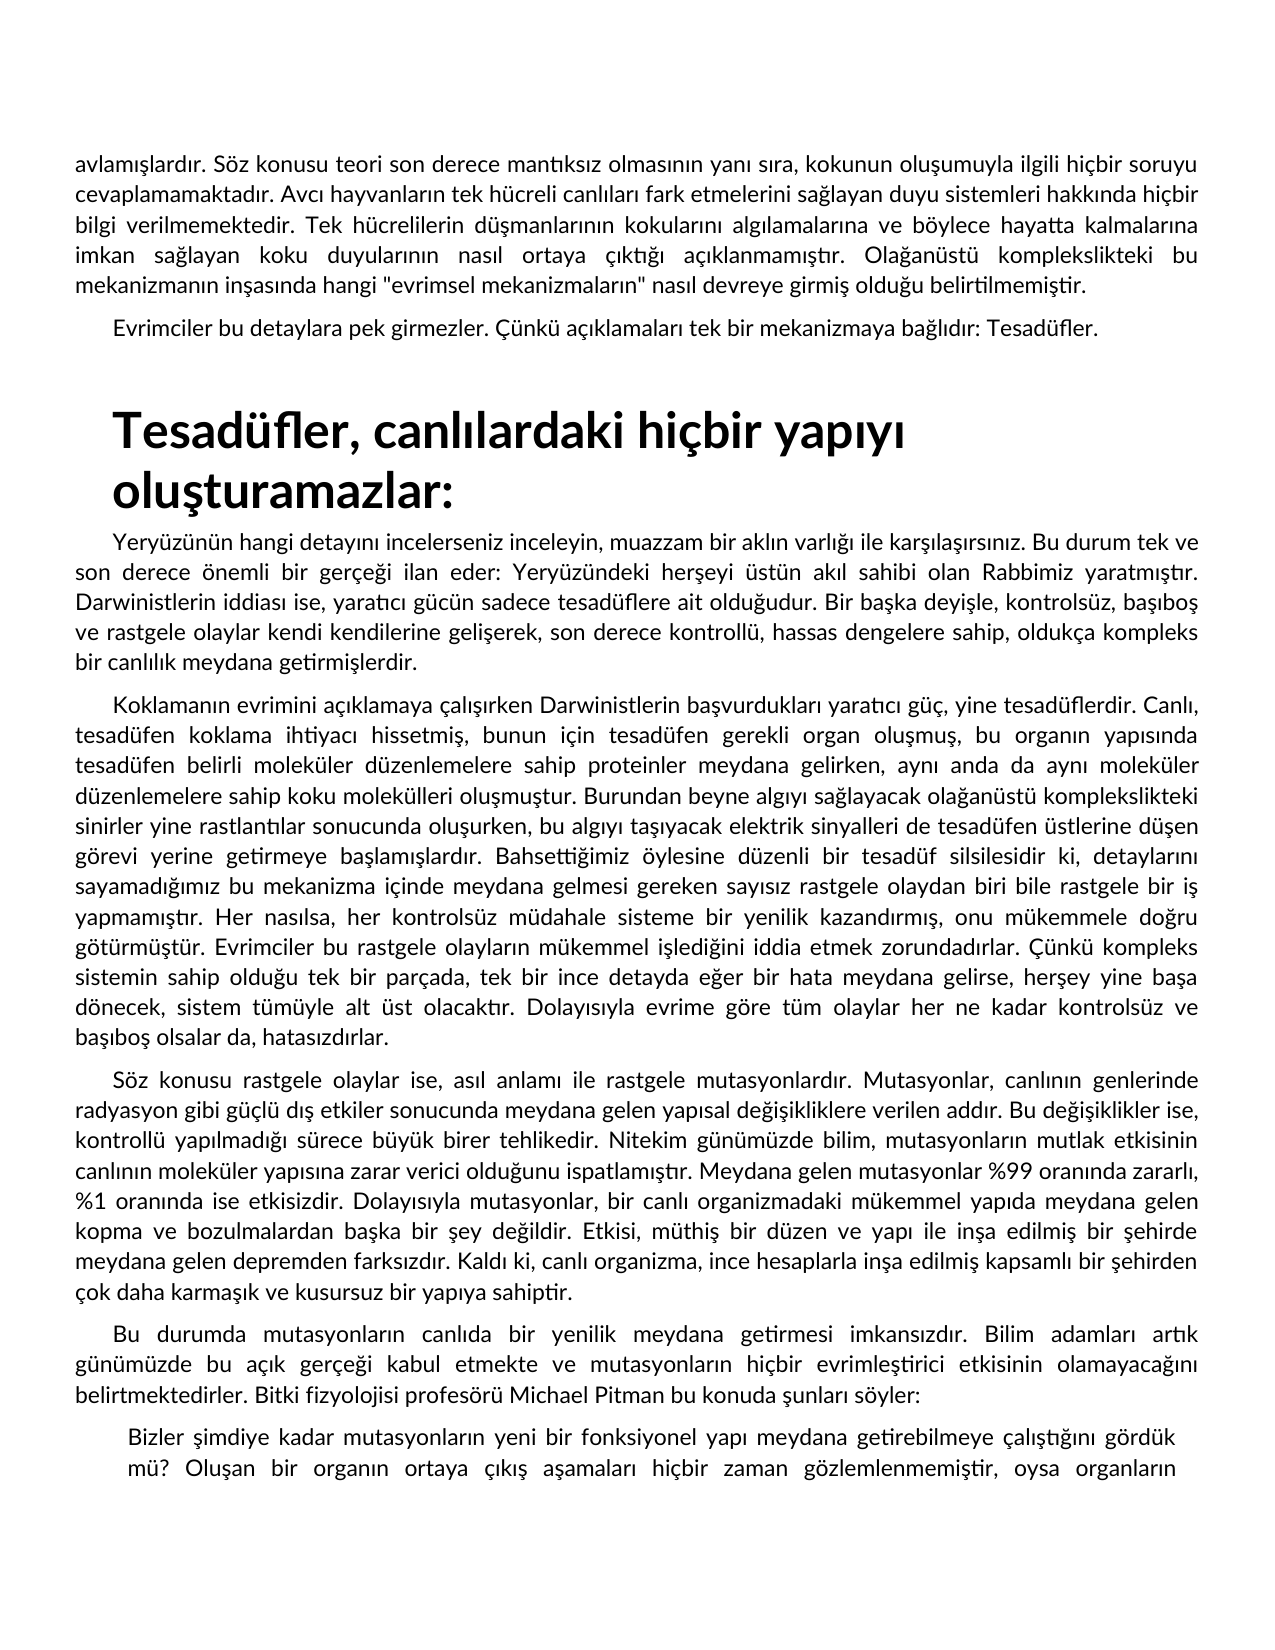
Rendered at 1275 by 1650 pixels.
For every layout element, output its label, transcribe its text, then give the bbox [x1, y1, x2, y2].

text Söz konusu rastgele olaylar ise, asıl anlamı ile rastgele mutasyonlardır. Mutasyonlar, canlının genlerinde radyasyon gibi güçlü dış etkiler sonucunda meydana gelen yapısal değişikliklere verilen addır. Bu değişiklikler ise, kontrollü yapılmadığı sürece büyük birer tehlikedir. Nitekim günümüzde bilim, mutasyonların mutlak etkisinin canlının moleküler yapısına zarar verici olduğunu ispatlamıştır. Meydana gelen mutasyonlar %99 oranında zararlı, %1 oranında ise etkisizdir. Dolayısıyla mutasyonlar, bir canlı organizmadaki mükemmel yapıda meydana gelen kopma ve bozulmalardan başka bir şey değildir. Etkisi, müthiş bir düzen ve yapı ile inşa edilmiş bir şehirde meydana gelen depremden farksızdır. Kaldı ki, canlı organizma, ince hesaplarla inşa edilmiş kapsamlı bir şehirden çok daha karmaşık ve kusursuz bir yapıya sahiptir. [75, 1066, 1200, 1305]
text Koklamanın evrimini açıklamaya çalışırken Darwinistlerin başvurdukları yaratıcı güç, yine tesadüflerdir. Canlı, tesadüfen koklama ihtiyacı hissetmiş, bunun için tesadüfen gerekli organ oluşmuş, bu organın yapısında tesadüfen belirli moleküler düzenlemelere sahip proteinler meydana gelirken, aynı anda da aynı moleküler düzenlemelere sahip koku molekülleri oluşmuştur. Burundan beyne algıyı sağlayacak olağanüstü komplekslikteki sinirler yine rastlantılar sonucunda oluşurken, bu algıyı taşıyacak elektrik sinyalleri de tesadüfen üstlerine düşen görevi yerine getirmeye başlamışlardır. Bahsettiğimiz öylesine düzenli bir tesadüf silsilesidir ki, detaylarını sayamadığımız bu mekanizma içinde meydana gelmesi gereken sayısız rastgele olaydan biri bile rastgele bir iş yapmamıştır. Her nasılsa, her kontrolsüz müdahale sisteme bir yenilik kazandırmış, onu mükemmele doğru götürmüştür. Evrimciler bu rastgele olayların mükemmel işlediğini iddia etmek zorundadırlar. Çünkü kompleks sistemin sahip olduğu tek bir parçada, tek bir ince detayda eğer bir hata meydana gelirse, herşey yine başa dönecek, sistem tümüyle alt üst olacaktır. Dolayısıyla evrime göre tüm olaylar her ne kadar kontrolsüz ve başıboş olsalar da, hatasızdırlar. [75, 691, 1200, 1051]
text Bizler şimdiye kadar mutasyonların yeni bir fonksiyonel yapı meydana getirebilmeye çalıştığını gördük mü? Oluşan bir organın ortaya çıkış aşamaları hiçbir zaman gözlemlenmemiştir, oysa organların [127, 1423, 1177, 1481]
text Yeryüzünün hangi detayını incelerseniz inceleyin, muazzam bir aklın varlığı ile karşılaşırsınız. Bu durum tek ve son derece önemli bir gerçeği ilan eder: Yeryüzündeki herşeyi üstün akıl sahibi olan Rabbimiz yaratmıştır. Darwinistlerin iddiası ise, yaratıcı gücün sadece tesadüflere ait olduğudur. Bir başka deyişle, kontrolsüz, başıboş ve rastgele olaylar kendi kendilerine gelişerek, son derece kontrollü, hassas dengelere sahip, oldukça kompleks bir canlılık meydana getirmişlerdir. [75, 527, 1200, 676]
text Bu durumda mutasyonların canlıda bir yenilik meydana getirmesi imkansızdır. Bilim adamları artık günümüzde bu açık gerçeği kabul etmekte ve mutasyonların hiçbir evrimleştirici etkisinin olamayacağını belirtmektedirler. Bitki fizyolojisi profesörü Michael Pitman bu konuda şunları söyler: [75, 1320, 1200, 1408]
text Evrimciler bu detaylara pek girmezler. Çünkü açıklamaları tek bir mekanizmaya bağlıdır: Tesadüfler. [75, 313, 1200, 341]
subtitle Tesadüfler, canlılardaki hiçbir yapıyı oluşturamazlar: [112, 399, 1200, 519]
text avlamışlardır. Söz konusu teori son derece mantıksız olmasının yanı sıra, kokunun oluşumuyla ilgili hiçbir soruyu cevaplamamaktadır. Avcı hayvanların tek hücreli canlıları fark etmelerini sağlayan duyu sistemleri hakkında hiçbir bilgi verilmemektedir. Tek hücrelilerin düşmanlarının kokularını algılamalarına ve böylece hayatta kalmalarına imkan sağlayan koku duyularının nasıl ortaya çıktığı açıklanmamıştır. Olağanüstü komplekslikteki bu mekanizmanın inşasında hangi "evrimsel mekanizmaların" nasıl devreye girmiş olduğu belirtilmemiştir. [75, 150, 1200, 298]
